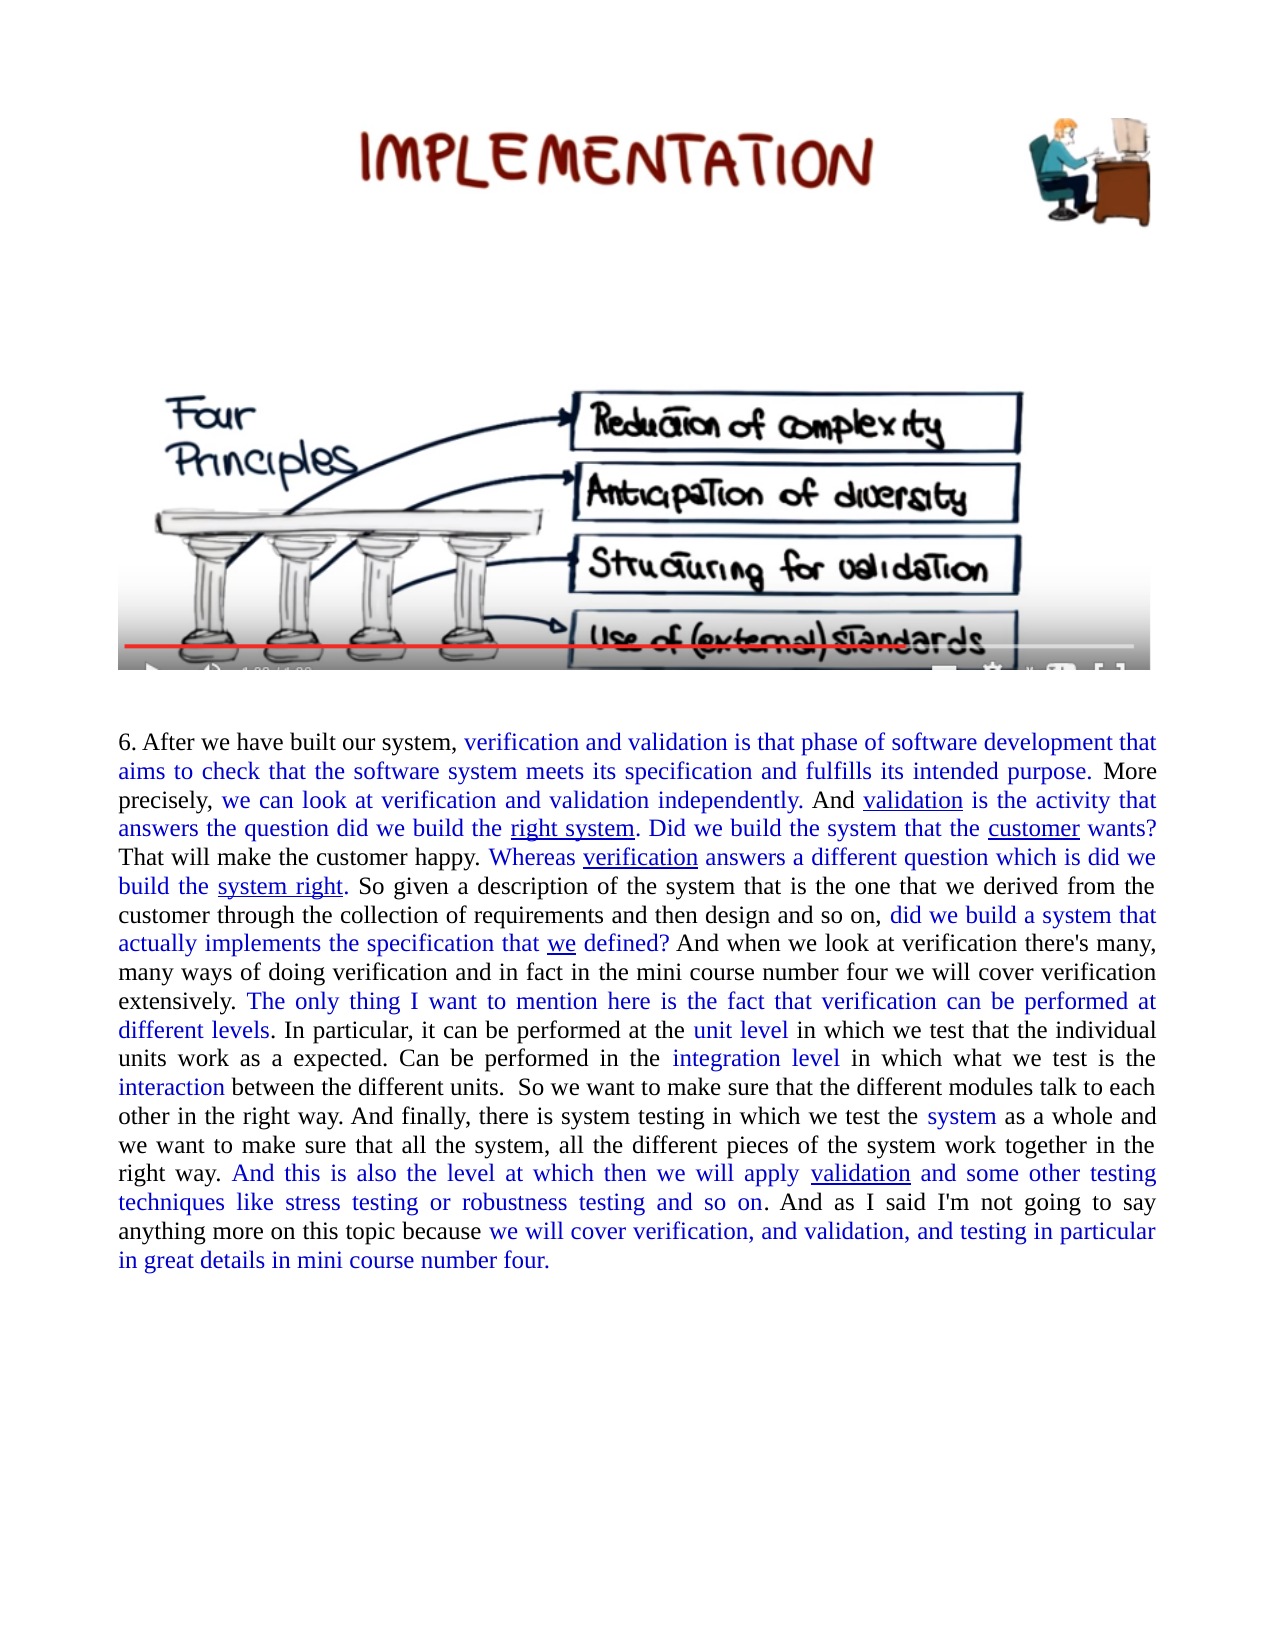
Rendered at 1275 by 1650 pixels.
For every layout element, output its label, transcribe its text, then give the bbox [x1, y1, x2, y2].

text 6. After we have built our system, verification and validation is that phase of software development that aims to check that the software system meets its specification and fulfills its intended purpose. More precisely, we can look at verification and validation independently. And validation is the activity that answers the question did we build the right system. Did we build the system that the customer wants? That will make the customer happy. Whereas verification answers a different question which is did we build the system right. So given a description of the system that is the one that we derived from the customer through the collection of requirements and then design and so on, did we build a system that actually implements the specification that we defined? And when we look at verification there's many, many ways of doing verification and in fact in the mini course number four we will cover verification extensively. The only thing I want to mention here is the fact that verification can be performed at different levels. In particular, it can be performed at the unit level in which we test that the individual units work as a expected. Can be performed in the integration level in which what we test is the interaction between the different units. So we want to make sure that the different modules talk to each other in the right way. And finally, there is system testing in which we test the system as a whole and we want to make sure that all the system, all the different pieces of the system work together in the right way. And this is also the level at which then we will apply validation and some other testing techniques like stress testing or robustness testing and so on. And as I said I'm not going to say anything more on this topic because we will cover verification, and validation, and testing in particular in great details in mini course number four. [118, 727, 1157, 1273]
picture [118, 118, 1157, 670]
